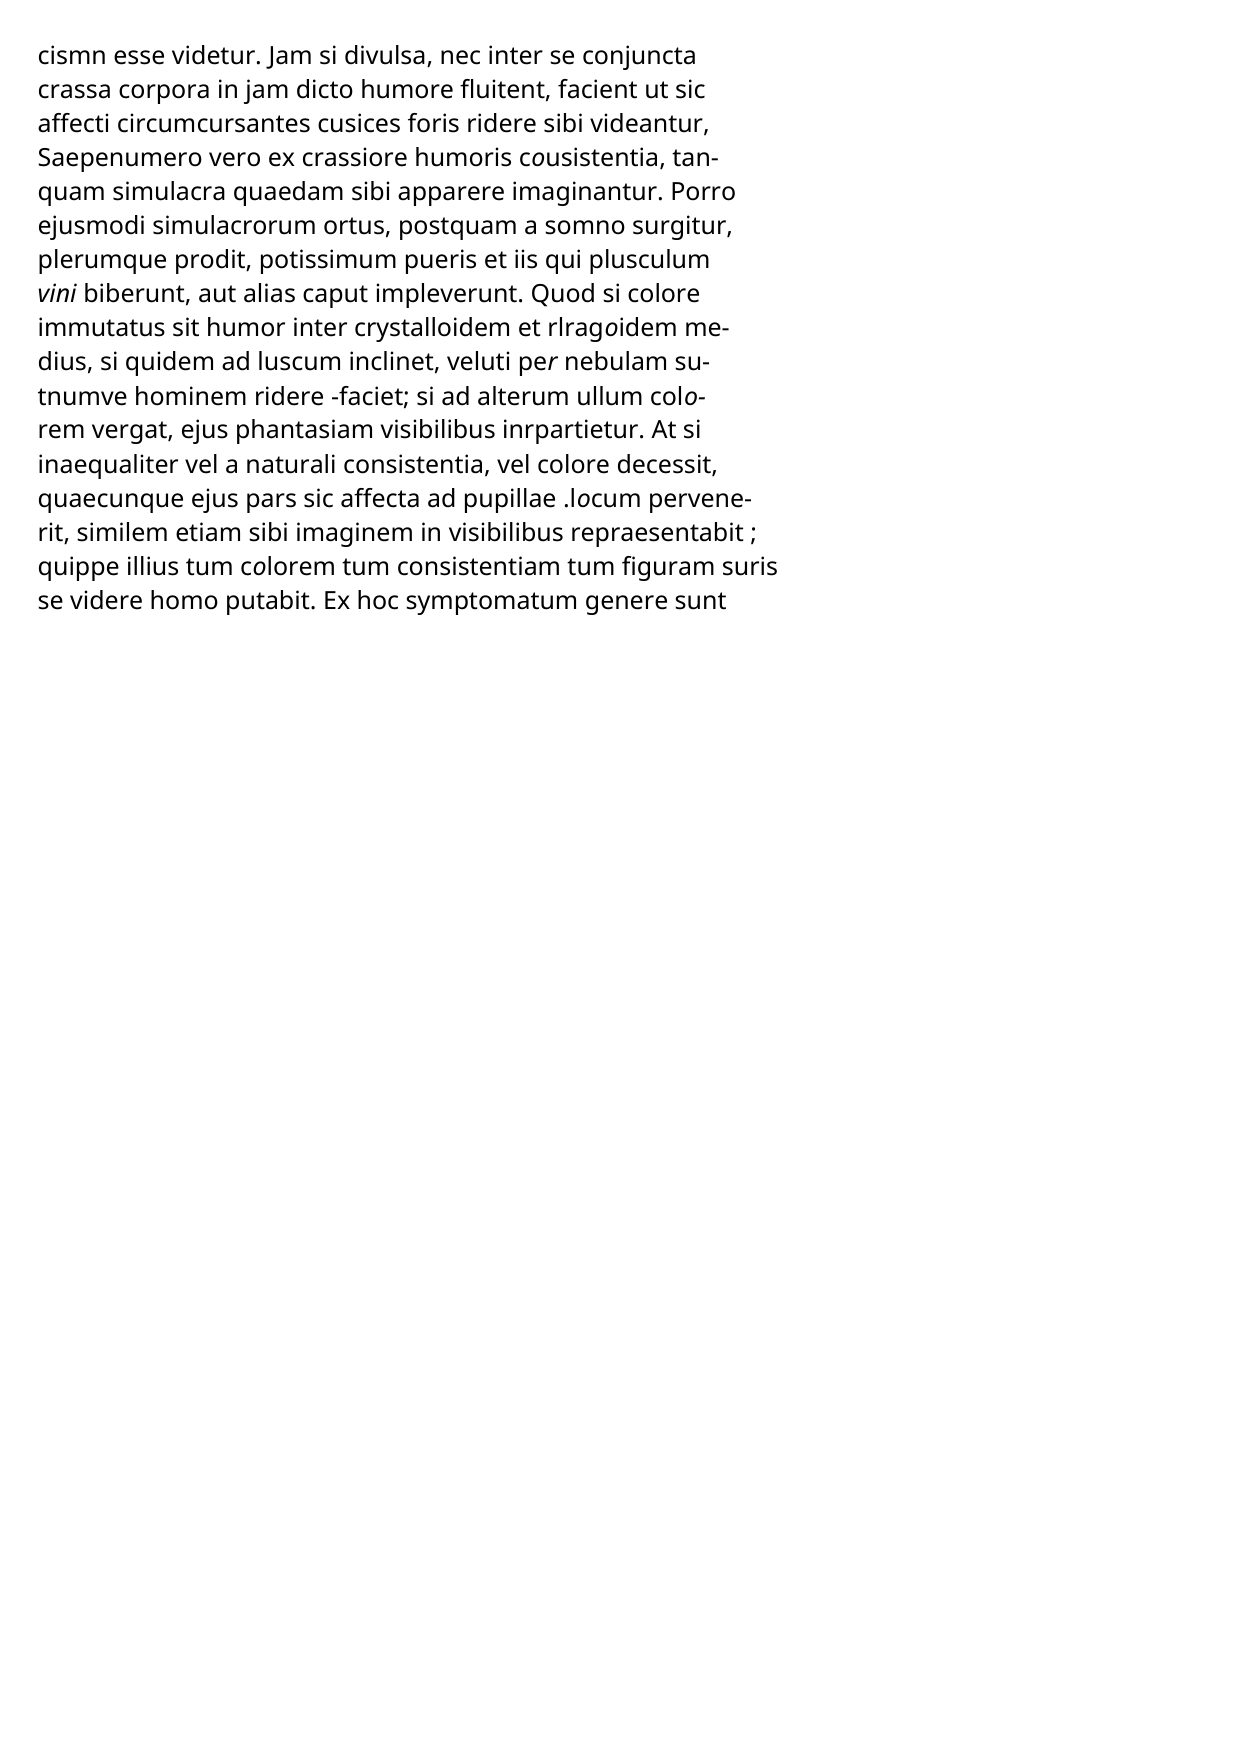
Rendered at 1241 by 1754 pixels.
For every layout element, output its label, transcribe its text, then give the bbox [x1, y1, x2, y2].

text cismn esse videtur. Jam si divulsa, nec inter se conjuncta crassa corpora in jam dicto humore fluitent, facient ut sic affecti circumcursantes cusices foris ridere sibi videantur, Saepenumero vero ex crassiore humoris cousistentia, tan- quam simulacra quaedam sibi apparere imaginantur. Porro ejusmodi simulacrorum ortus, postquam a somno surgitur, plerumque prodit, potissimum pueris et iis qui plusculum vini biberunt, aut alias caput impleverunt. Quod si colore immutatus sit humor inter crystalloidem et rlragoidem me- dius, si quidem ad luscum inclinet, veluti per nebulam su- tnumve hominem ridere -faciet; si ad alterum ullum colo- rem vergat, ejus phantasiam visibilibus inrpartietur. At si inaequaliter vel a naturali consistentia, vel colore decessit, quaecunque ejus pars sic affecta ad pupillae .locum pervene- rit, similem etiam sibi imaginem in visibilibus repraesentabit ; quippe illius tum colorem tum consistentiam tum figuram suris se videre homo putabit. Ex hoc symptomatum genere sunt [37, 37, 1203, 617]
